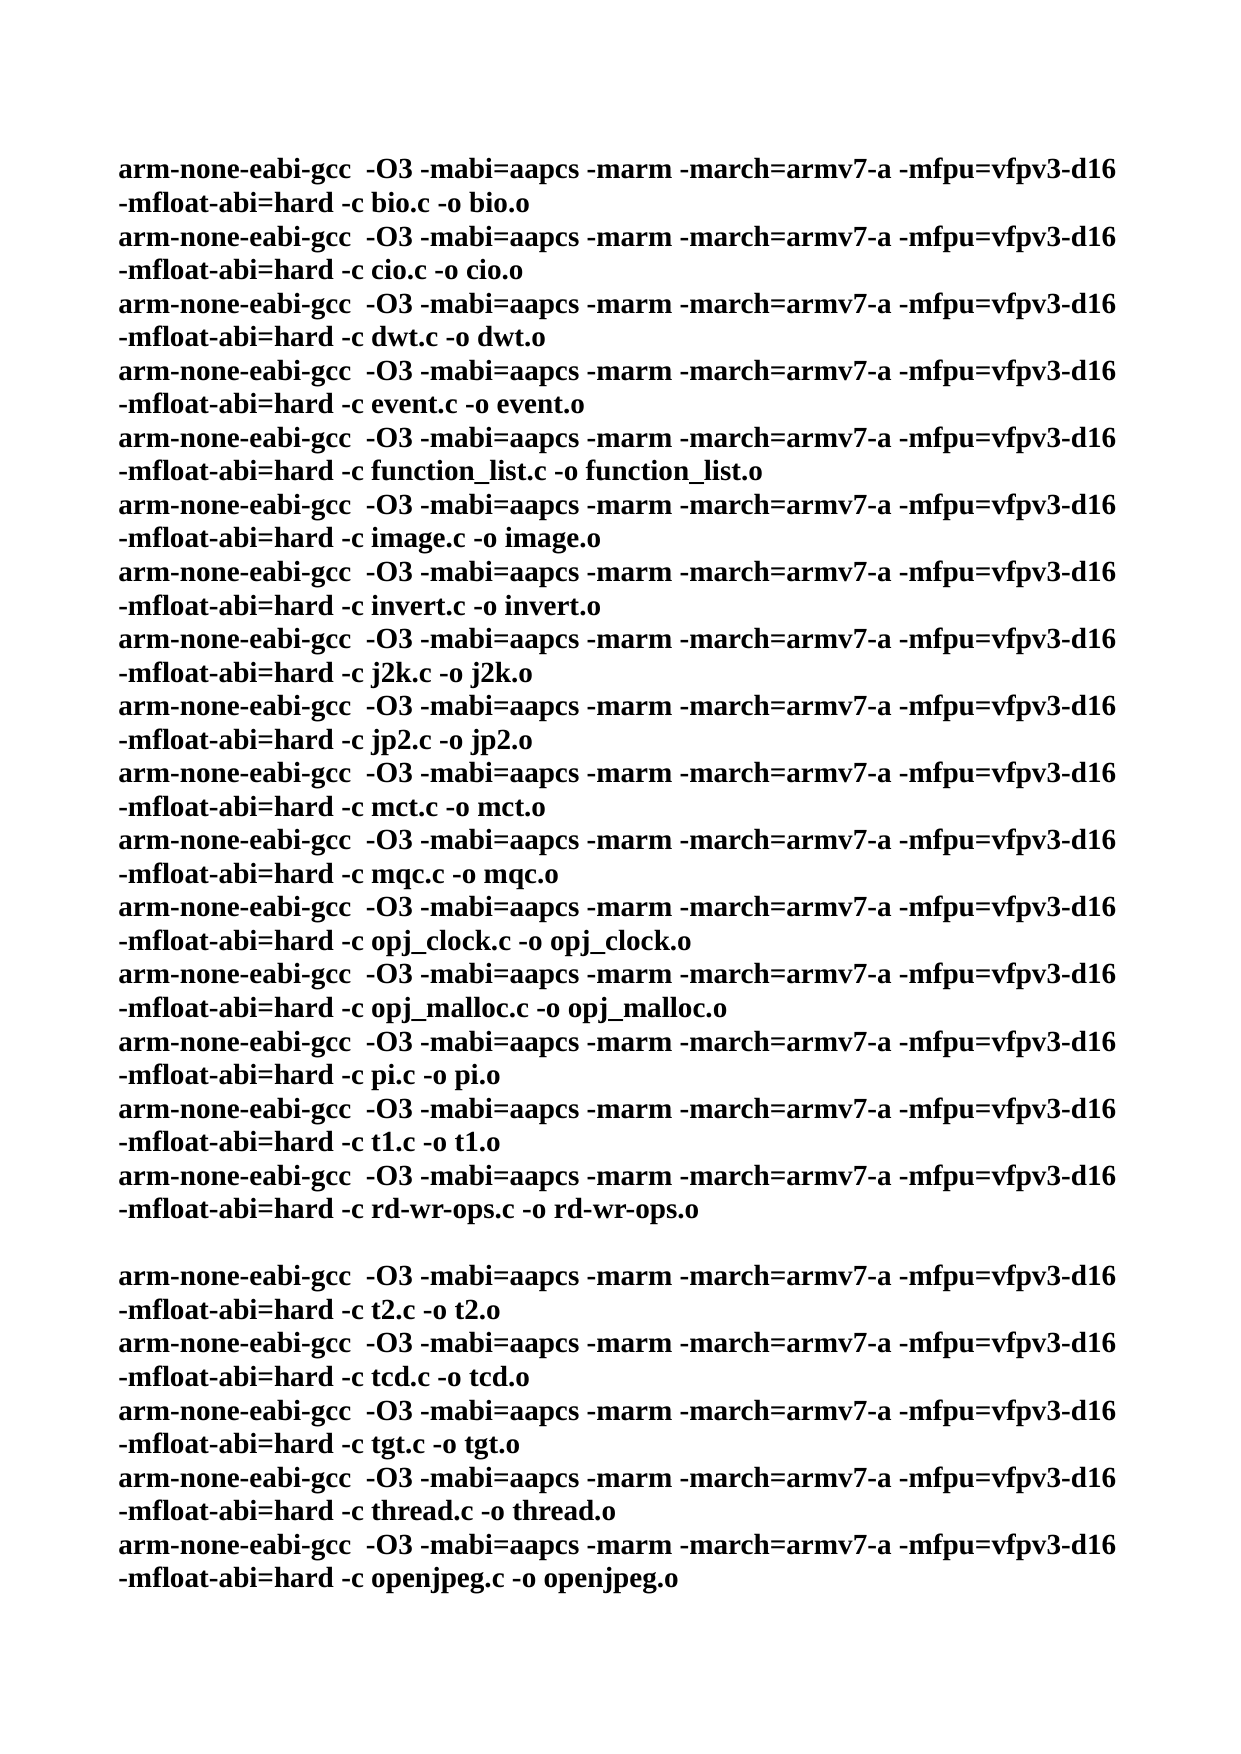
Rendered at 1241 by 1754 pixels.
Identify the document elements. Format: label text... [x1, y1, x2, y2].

text arm-none-eabi-gcc -O3 -mabi=aapcs -marm -march=armv7-a -mfpu=vfpv3-d16 -mfloat-abi=hard -c cio.c -o cio.o [118, 219, 1122, 286]
text arm-none-eabi-gcc -O3 -mabi=aapcs -marm -march=armv7-a -mfpu=vfpv3-d16 -mfloat-abi=hard -c event.c -o event.o [118, 353, 1122, 420]
text arm-none-eabi-gcc -O3 -mabi=aapcs -marm -march=armv7-a -mfpu=vfpv3-d16 -mfloat-abi=hard -c t1.c -o t1.o [118, 1091, 1122, 1158]
text arm-none-eabi-gcc -O3 -mabi=aapcs -marm -march=armv7-a -mfpu=vfpv3-d16 -mfloat-abi=hard -c t2.c -o t2.o [118, 1258, 1122, 1326]
text arm-none-eabi-gcc -O3 -mabi=aapcs -marm -march=armv7-a -mfpu=vfpv3-d16 -mfloat-abi=hard -c pi.c -o pi.o [118, 1024, 1122, 1091]
text arm-none-eabi-gcc -O3 -mabi=aapcs -marm -march=armv7-a -mfpu=vfpv3-d16 -mfloat-abi=hard -c opj_malloc.c -o opj_malloc.o [118, 957, 1122, 1024]
text arm-none-eabi-gcc -O3 -mabi=aapcs -marm -march=armv7-a -mfpu=vfpv3-d16 -mfloat-abi=hard -c bio.c -o bio.o [118, 152, 1122, 219]
text arm-none-eabi-gcc -O3 -mabi=aapcs -marm -march=armv7-a -mfpu=vfpv3-d16 -mfloat-abi=hard -c tcd.c -o tcd.o [118, 1326, 1122, 1393]
text arm-none-eabi-gcc -O3 -mabi=aapcs -marm -march=armv7-a -mfpu=vfpv3-d16 -mfloat-abi=hard -c opj_clock.c -o opj_clock.o [118, 889, 1122, 957]
text arm-none-eabi-gcc -O3 -mabi=aapcs -marm -march=armv7-a -mfpu=vfpv3-d16 -mfloat-abi=hard -c mct.c -o mct.o [118, 755, 1122, 822]
text arm-none-eabi-gcc -O3 -mabi=aapcs -marm -march=armv7-a -mfpu=vfpv3-d16 -mfloat-abi=hard -c mqc.c -o mqc.o [118, 822, 1122, 889]
text arm-none-eabi-gcc -O3 -mabi=aapcs -marm -march=armv7-a -mfpu=vfpv3-d16 -mfloat-abi=hard -c thread.c -o thread.o [118, 1460, 1122, 1527]
text arm-none-eabi-gcc -O3 -mabi=aapcs -marm -march=armv7-a -mfpu=vfpv3-d16 -mfloat-abi=hard -c openjpeg.c -o openjpeg.o [118, 1527, 1122, 1594]
text arm-none-eabi-gcc -O3 -mabi=aapcs -marm -march=armv7-a -mfpu=vfpv3-d16 -mfloat-abi=hard -c rd-wr-ops.c -o rd-wr-ops.o [118, 1158, 1122, 1225]
text arm-none-eabi-gcc -O3 -mabi=aapcs -marm -march=armv7-a -mfpu=vfpv3-d16 -mfloat-abi=hard -c jp2.c -o jp2.o [118, 688, 1122, 755]
text arm-none-eabi-gcc -O3 -mabi=aapcs -marm -march=armv7-a -mfpu=vfpv3-d16 -mfloat-abi=hard -c image.c -o image.o [118, 487, 1122, 554]
text arm-none-eabi-gcc -O3 -mabi=aapcs -marm -march=armv7-a -mfpu=vfpv3-d16 -mfloat-abi=hard -c invert.c -o invert.o [118, 554, 1122, 621]
text arm-none-eabi-gcc -O3 -mabi=aapcs -marm -march=armv7-a -mfpu=vfpv3-d16 -mfloat-abi=hard -c dwt.c -o dwt.o [118, 286, 1122, 353]
text arm-none-eabi-gcc -O3 -mabi=aapcs -marm -march=armv7-a -mfpu=vfpv3-d16 -mfloat-abi=hard -c function_list.c -o function_list.o [118, 420, 1122, 487]
text arm-none-eabi-gcc -O3 -mabi=aapcs -marm -march=armv7-a -mfpu=vfpv3-d16 -mfloat-abi=hard -c tgt.c -o tgt.o [118, 1393, 1122, 1460]
text arm-none-eabi-gcc -O3 -mabi=aapcs -marm -march=armv7-a -mfpu=vfpv3-d16 -mfloat-abi=hard -c j2k.c -o j2k.o [118, 621, 1122, 688]
